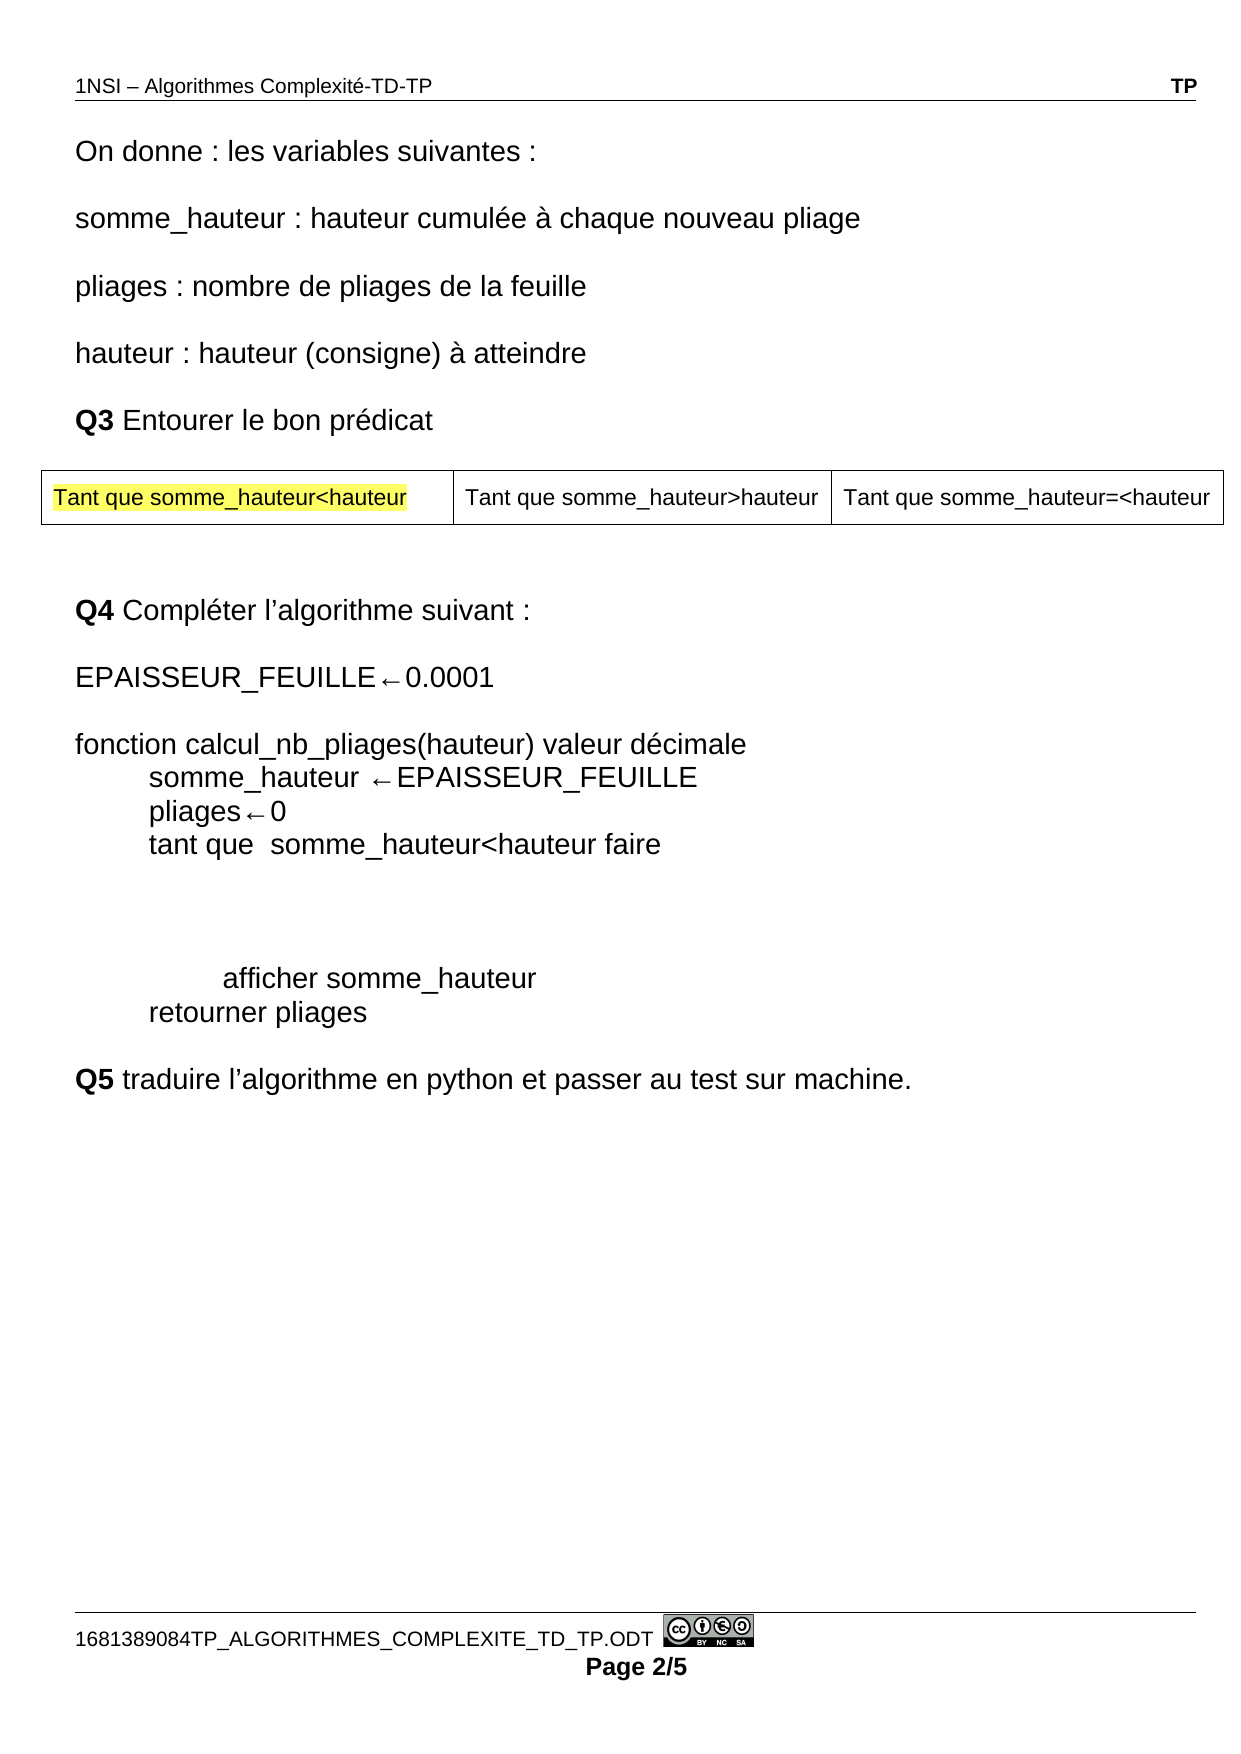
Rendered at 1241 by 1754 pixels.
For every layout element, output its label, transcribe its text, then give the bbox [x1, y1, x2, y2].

table_header Tant que somme_hauteur<hauteur [42, 471, 453, 524]
table_header Tant que somme_hauteur=<hauteur [832, 471, 1223, 524]
text Q5 traduire l’algorithme en python et passer au test sur machine. [75, 1062, 1196, 1096]
text Q3 Entourer le bon prédicat [75, 403, 1196, 436]
text pliages←0 [75, 794, 1196, 827]
text EPAISSEUR_FEUILLE←0.0001 [75, 659, 1196, 693]
text somme_hauteur : hauteur cumulée à chaque nouveau pliage [75, 201, 1196, 235]
text hauteur : hauteur (consigne) à atteindre [75, 336, 1196, 369]
text afficher somme_hauteur [75, 961, 1196, 995]
text pliages : nombre de pliages de la feuille [75, 268, 1196, 302]
text retourner pliages [75, 995, 1196, 1028]
text somme_hauteur ←EPAISSEUR_FEUILLE [75, 760, 1196, 794]
picture [663, 1614, 754, 1647]
table_header Tant que somme_hauteur>hauteur [454, 471, 831, 524]
text fonction calcul_nb_pliages(hauteur) valeur décimale [75, 727, 1196, 760]
text tant que somme_hauteur<hauteur faire [75, 827, 1196, 861]
text On donne : les variables suivantes : [75, 134, 1196, 168]
text Q4 Compléter l’algorithme suivant : [75, 592, 1196, 626]
